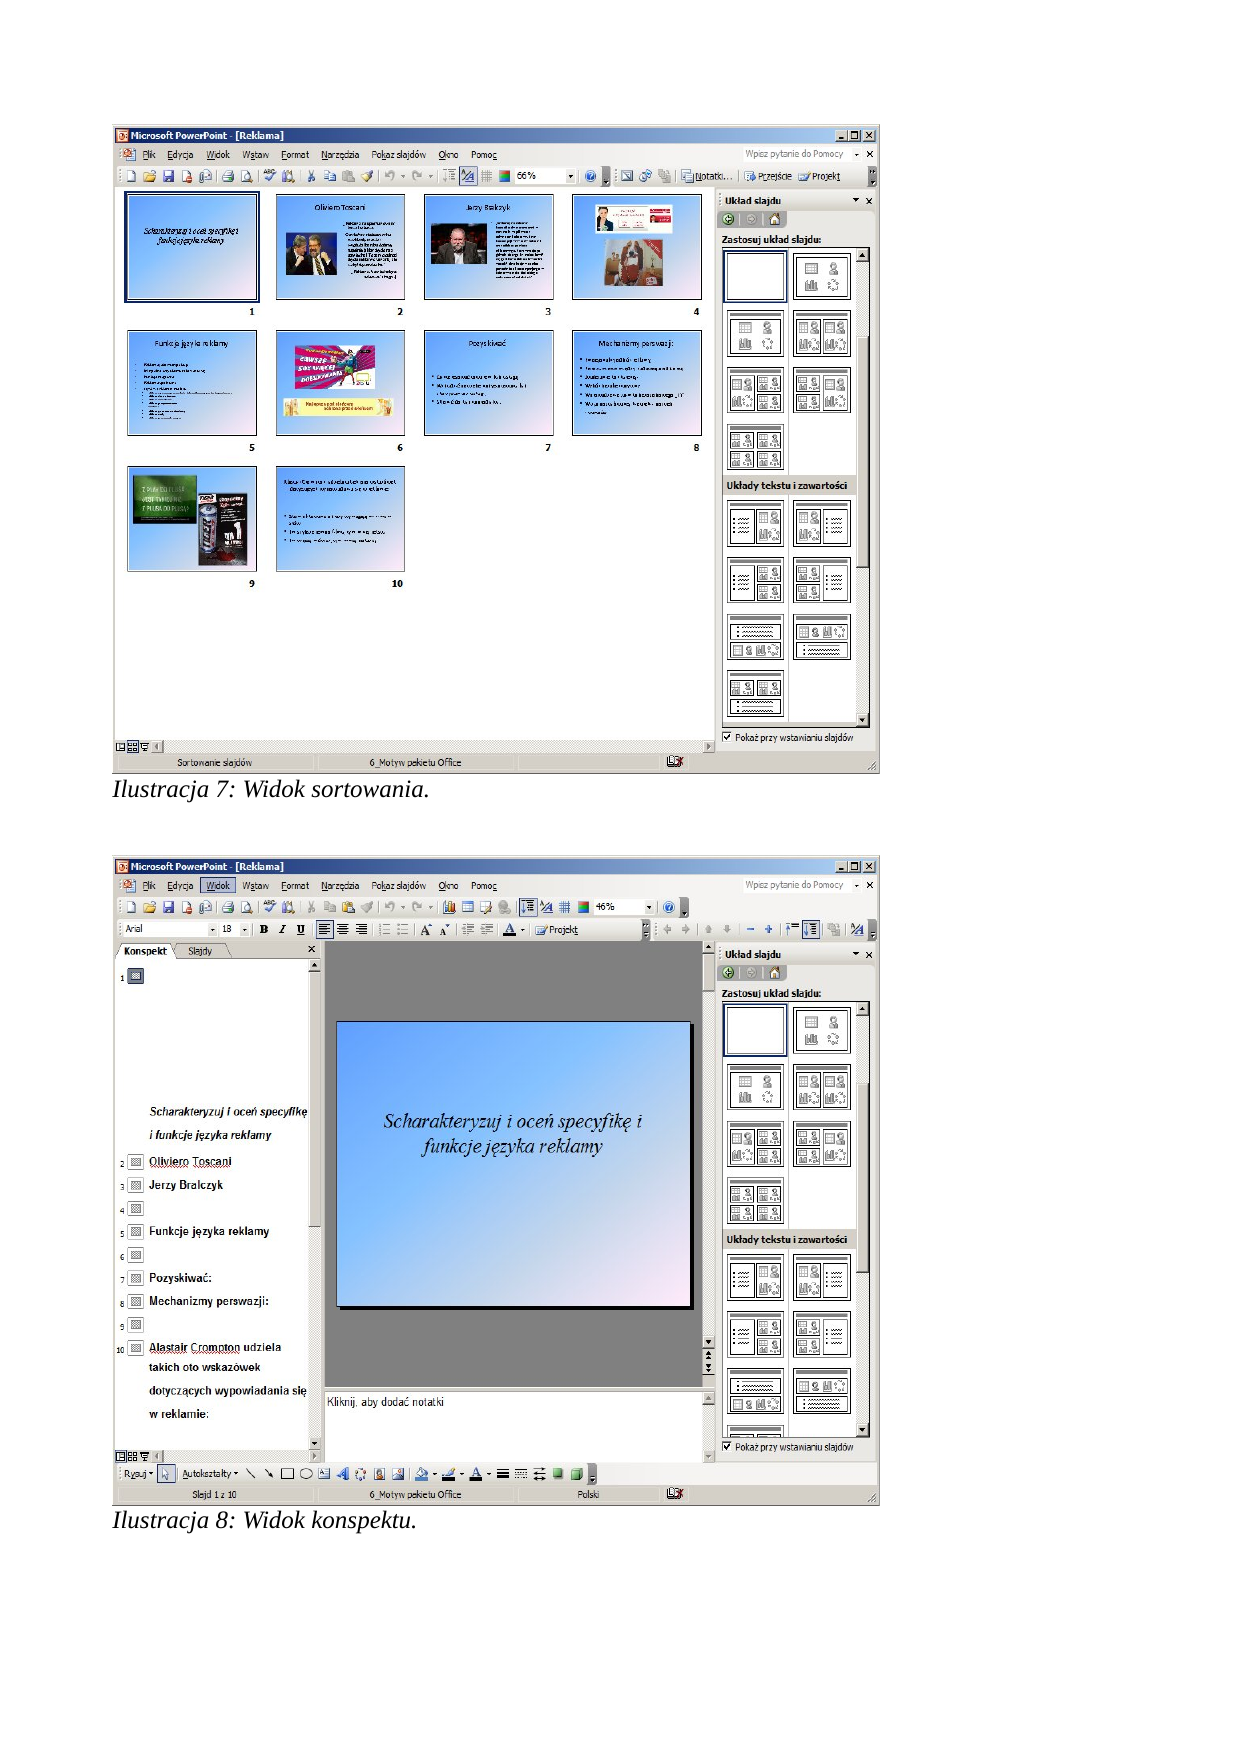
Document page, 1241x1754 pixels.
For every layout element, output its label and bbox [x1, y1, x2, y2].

table_cell [106, 838, 1134, 1575]
picture [112, 124, 880, 774]
picture [112, 855, 880, 1506]
table_cell [106, 125, 1134, 837]
table_cell [106, 106, 1134, 124]
